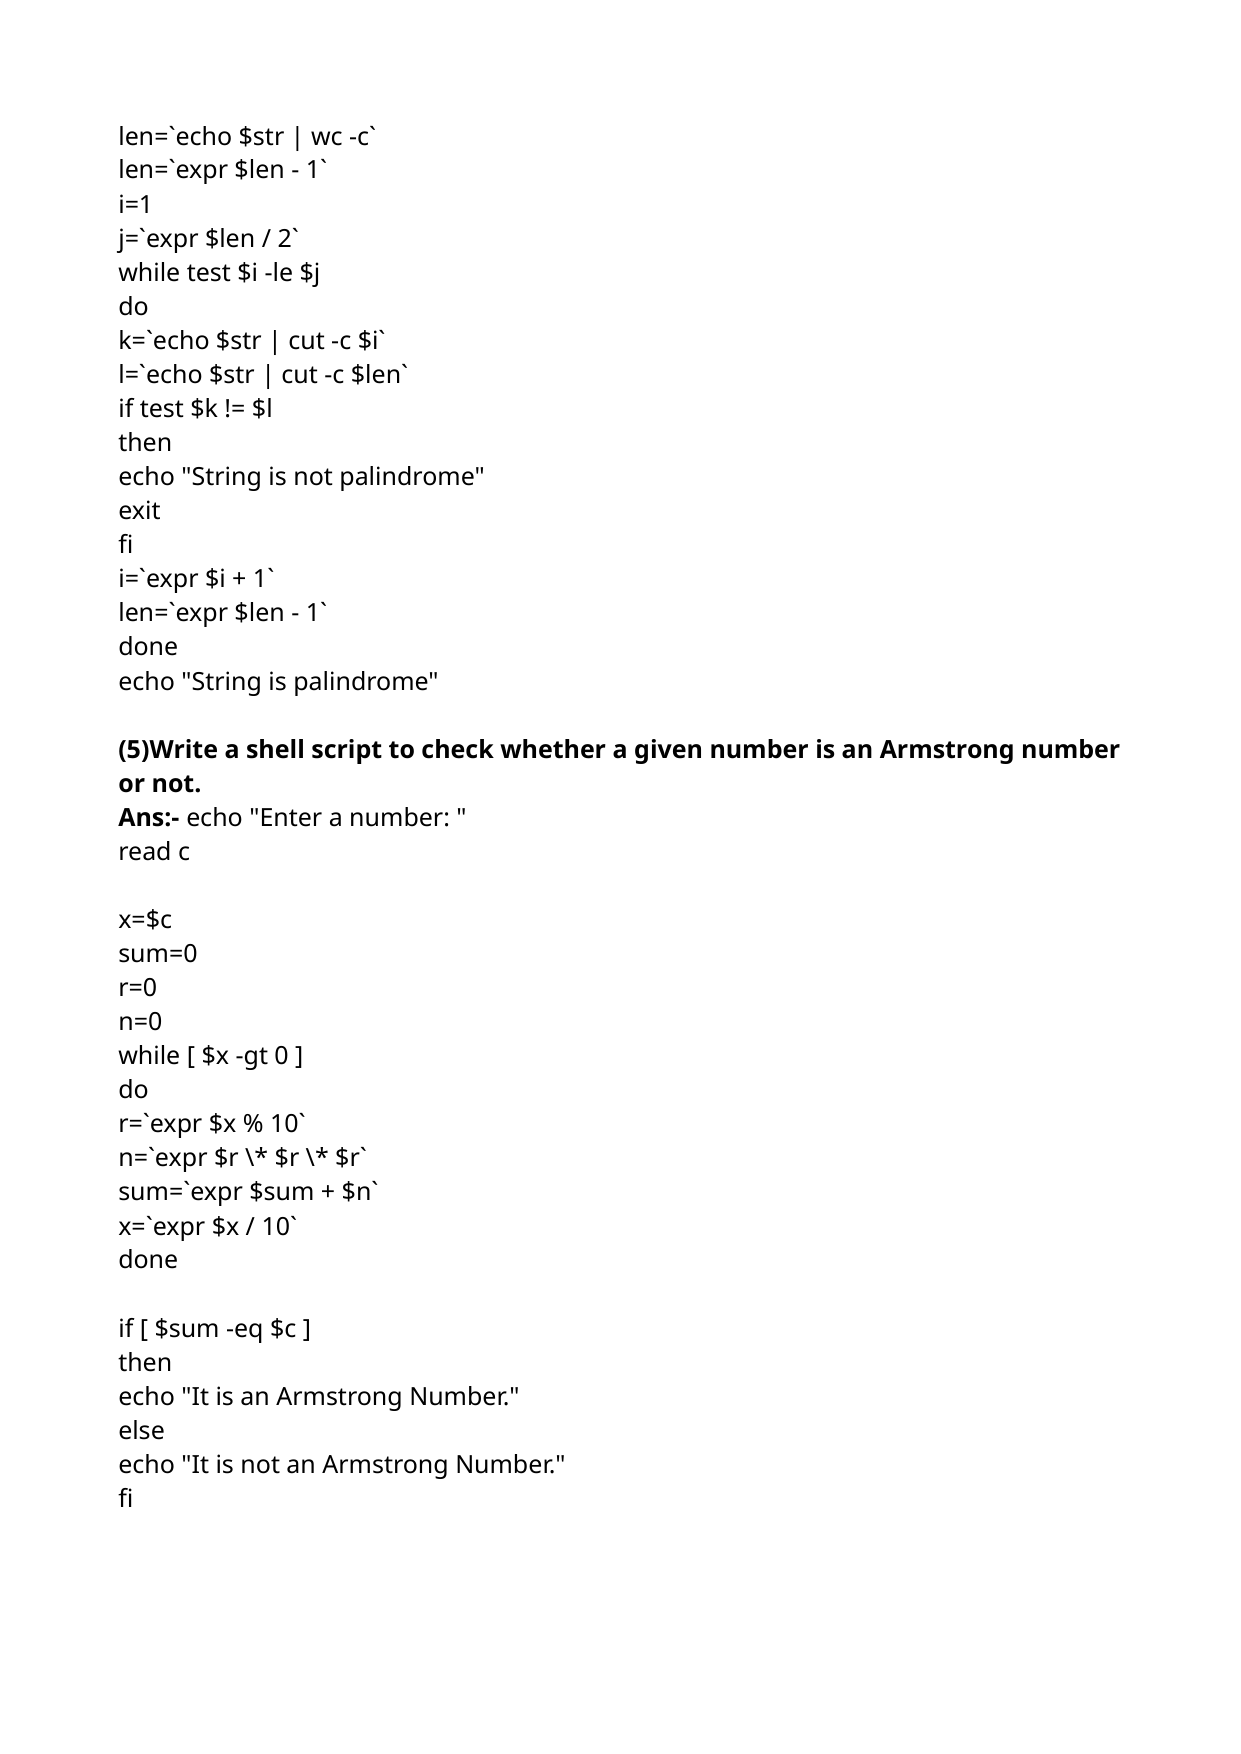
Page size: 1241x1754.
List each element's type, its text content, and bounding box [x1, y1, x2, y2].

text exit [118, 493, 1122, 527]
text k=`echo $str | cut -c $i` [118, 322, 1122, 357]
text do [118, 288, 1122, 322]
text i=1 [118, 186, 1122, 220]
text echo "String is not palindrome" [118, 459, 1122, 493]
text if test $k != $l [118, 391, 1122, 425]
text i=`expr $i + 1` [118, 561, 1122, 595]
text then [118, 425, 1122, 459]
text Ans:- echo "Enter a number: " read c x=$c sum=0 r=0 n=0 while [ $x -gt 0 ] do r=`expr $x % 10` n=`expr $r \* $r \* $r` sum=`expr $sum + $n` x=`expr $x / 10` done if [ $sum -eq $c ] then echo "It is an Armstrong Number." else echo "It is not an Armstrong Number." fi [118, 799, 1122, 1515]
text j=`expr $len / 2` [118, 220, 1122, 254]
text echo "String is palindrome" [118, 663, 1122, 697]
text fi [118, 527, 1122, 561]
text len=`expr $len - 1` [118, 152, 1122, 186]
text done [118, 629, 1122, 663]
text l=`echo $str | cut -c $len` [118, 357, 1122, 391]
text len=`echo $str | wc -c` [118, 118, 1122, 152]
text len=`expr $len - 1` [118, 595, 1122, 629]
text while test $i -le $j [118, 254, 1122, 288]
text (5)Write a shell script to check whether a given number is an Armstrong number or not. [118, 731, 1122, 799]
